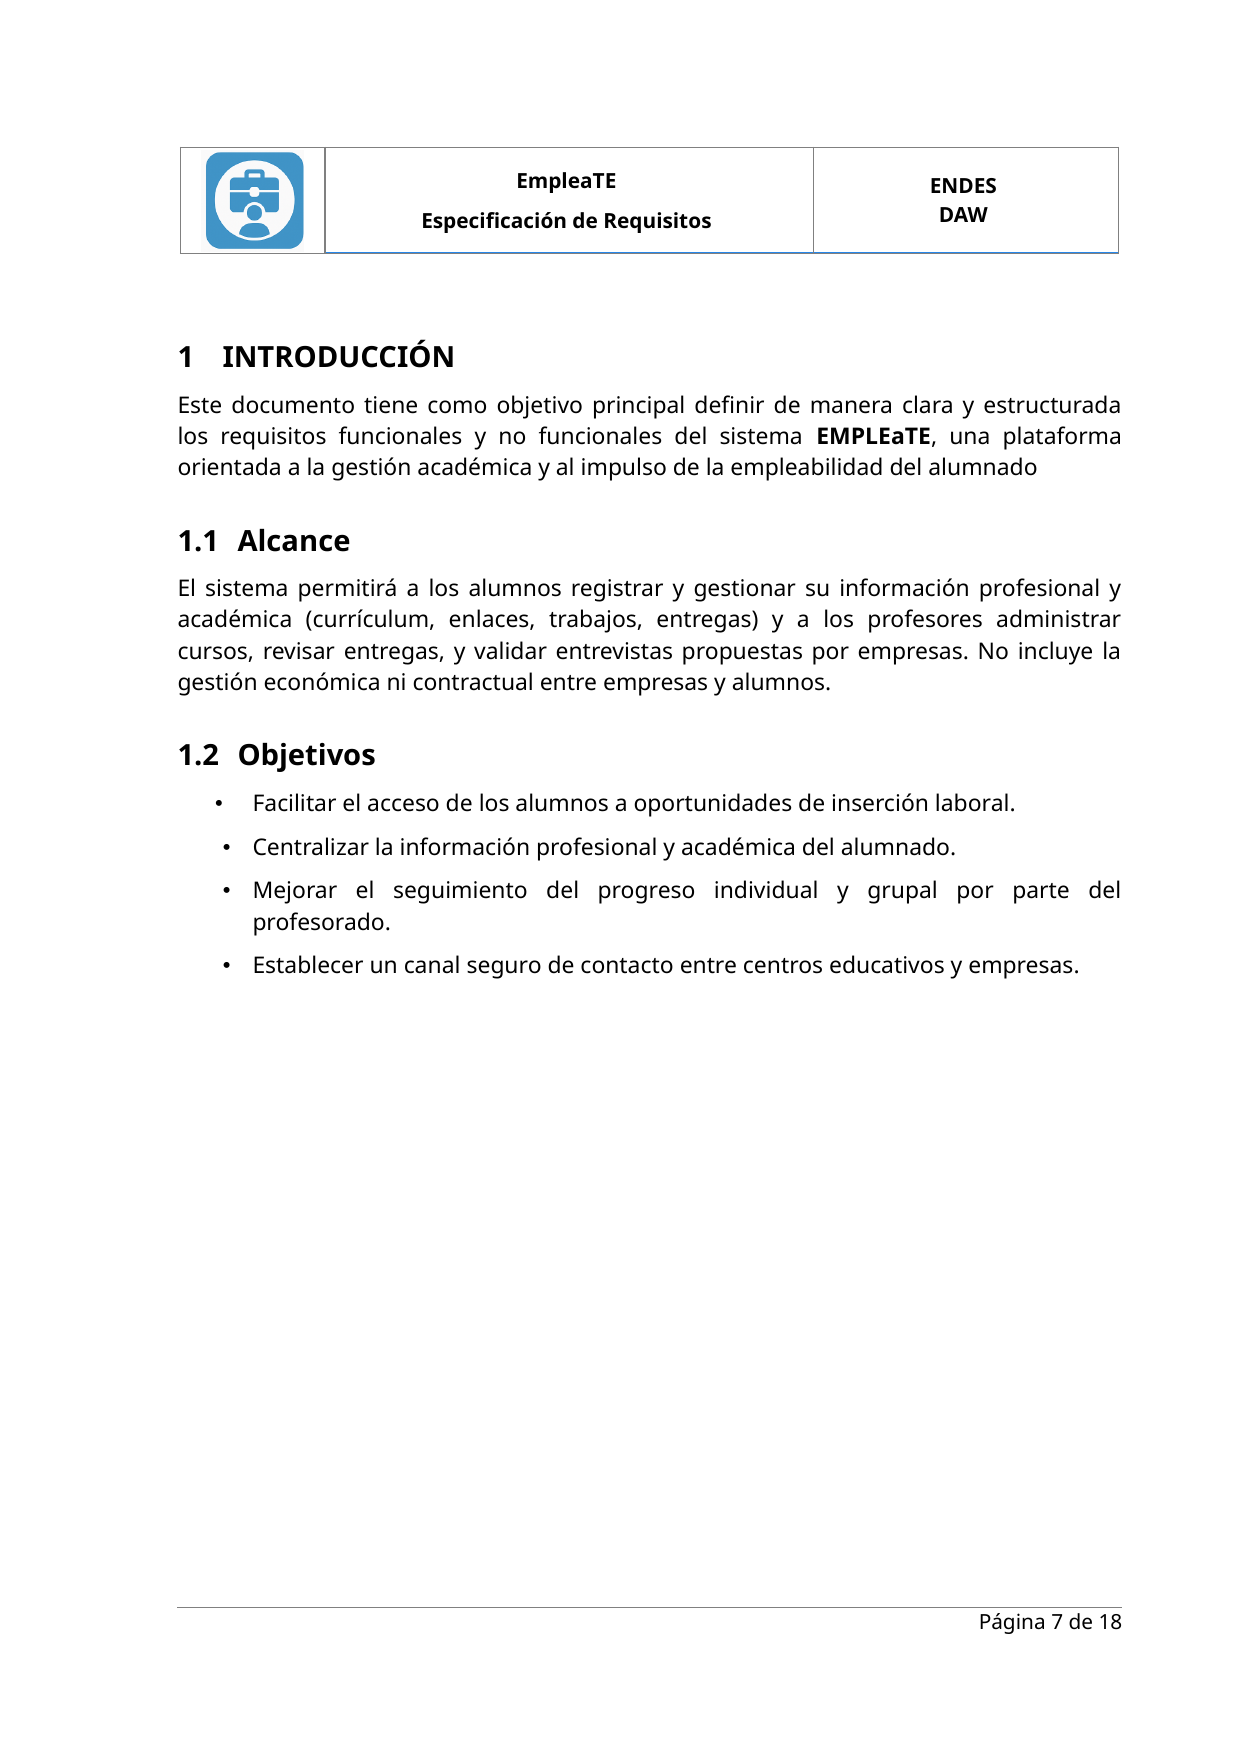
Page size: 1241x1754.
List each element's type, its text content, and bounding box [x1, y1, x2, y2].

text Este documento tiene como objetivo principal definir de manera clara y estructurada los requisitos funcionales y no funcionales del sistema EMPLEaTE, una plataforma orientada a la gestión académica y al impulso de la empleabilidad del alumnado [177, 389, 1122, 482]
list Mejorar el seguimiento del progreso individual y grupal por parte del profesorado. [223, 874, 1122, 937]
subtitle Alcance [177, 520, 1122, 559]
list Centralizar la información profesional y académica del alumnado. [223, 831, 1122, 862]
subtitle INTRODUCCIÓN [177, 336, 1122, 376]
text El sistema permitirá a los alumnos registrar y gestionar su información profesional y académica (currículum, enlaces, trabajos, entregas) y a los profesores administrar cursos, revisar entregas, y validar entrevistas propuestas por empresas. No incluye la gestión económica ni contractual entre empresas y alumnos. [177, 572, 1122, 697]
list Establecer un canal seguro de contacto entre centros educativos y empresas. [223, 949, 1122, 981]
list Facilitar el acceso de los alumnos a oportunidades de inserción laboral. [215, 787, 1122, 818]
subtitle Objetivos [177, 734, 1122, 774]
picture [201, 150, 304, 252]
